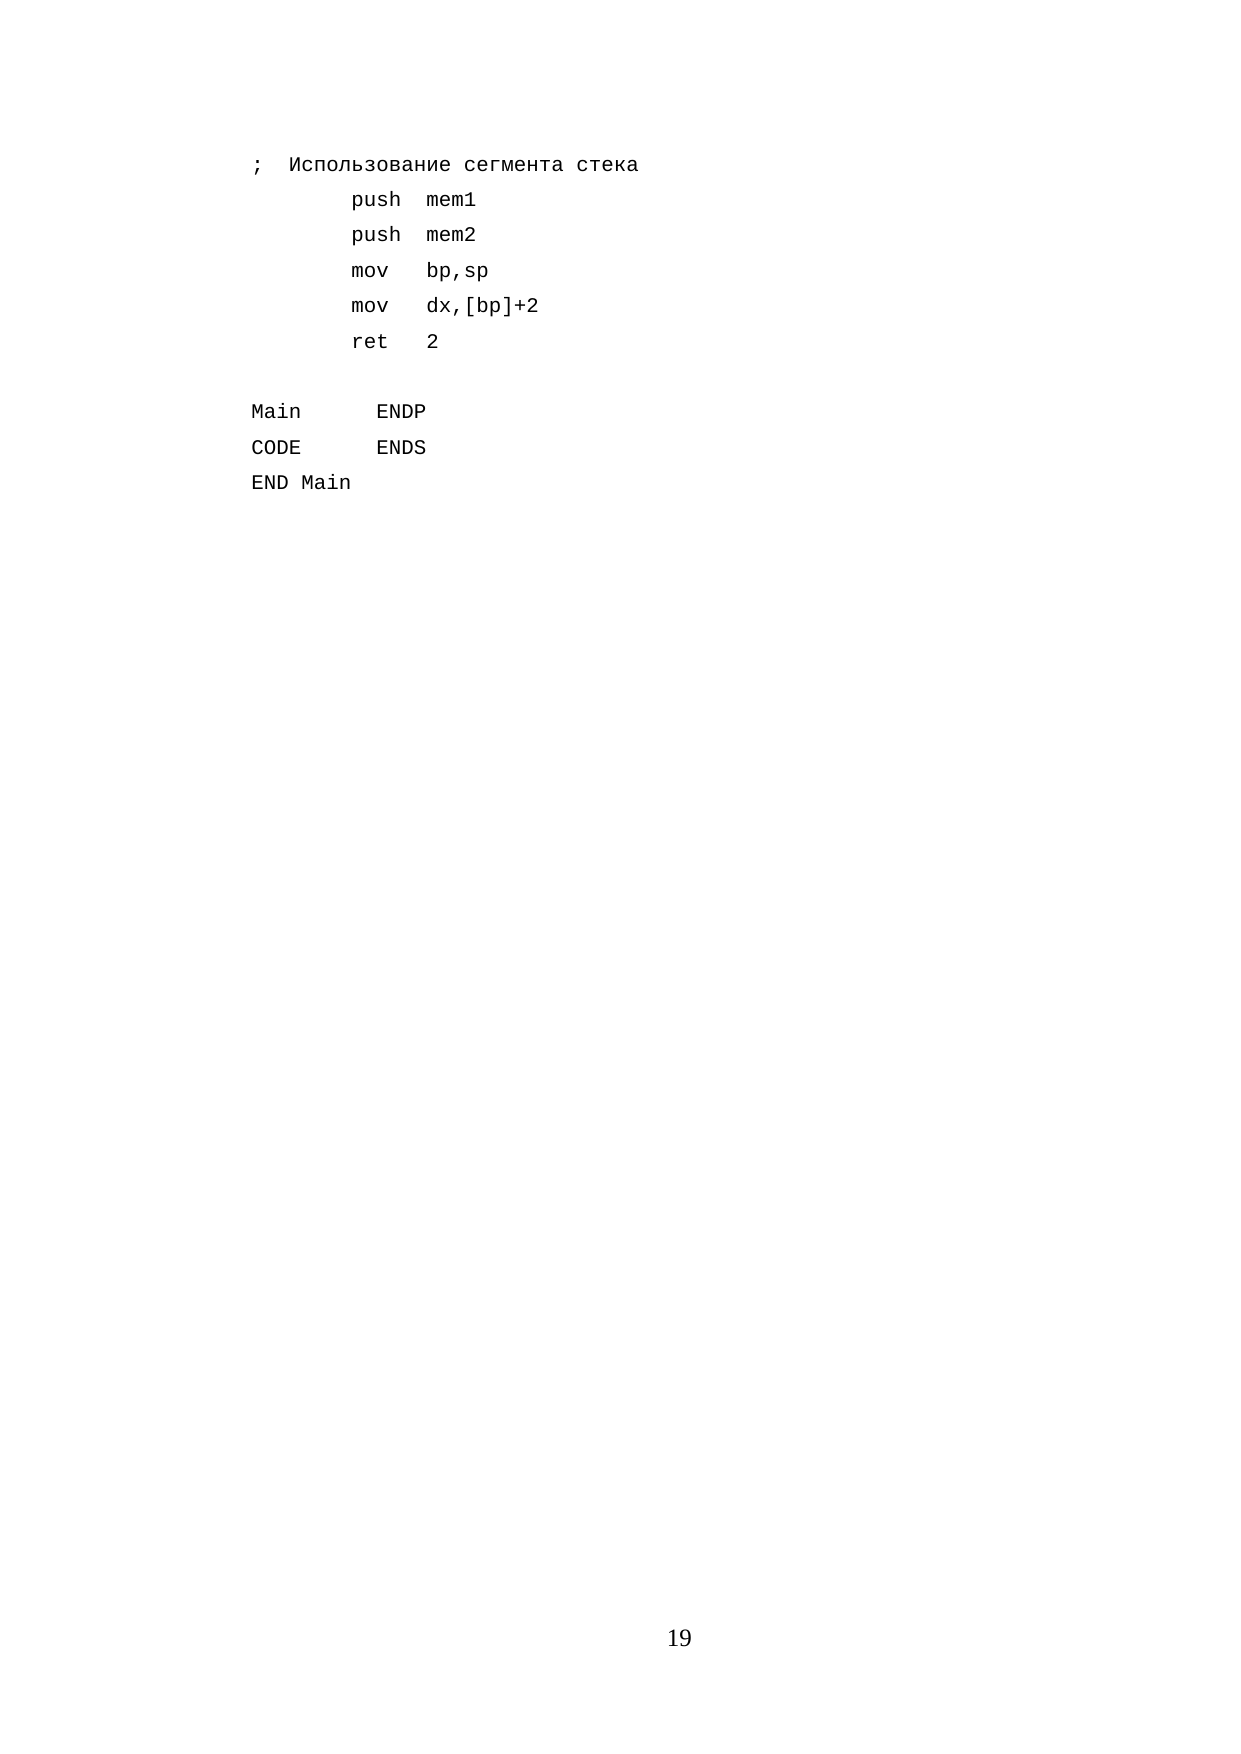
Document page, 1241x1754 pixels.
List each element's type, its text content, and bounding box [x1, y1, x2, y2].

text ; Использование сегмента стека [177, 153, 1181, 177]
text Main ENDP [177, 401, 1181, 425]
text END Main [177, 472, 1181, 496]
text mov bp,sp [177, 260, 1181, 283]
text ret 2 [177, 331, 1181, 354]
text push mem2 [177, 224, 1181, 248]
text push mem1 [177, 189, 1181, 213]
text CODE ENDS [177, 437, 1181, 461]
text mov dx,[bp]+2 [177, 295, 1181, 319]
